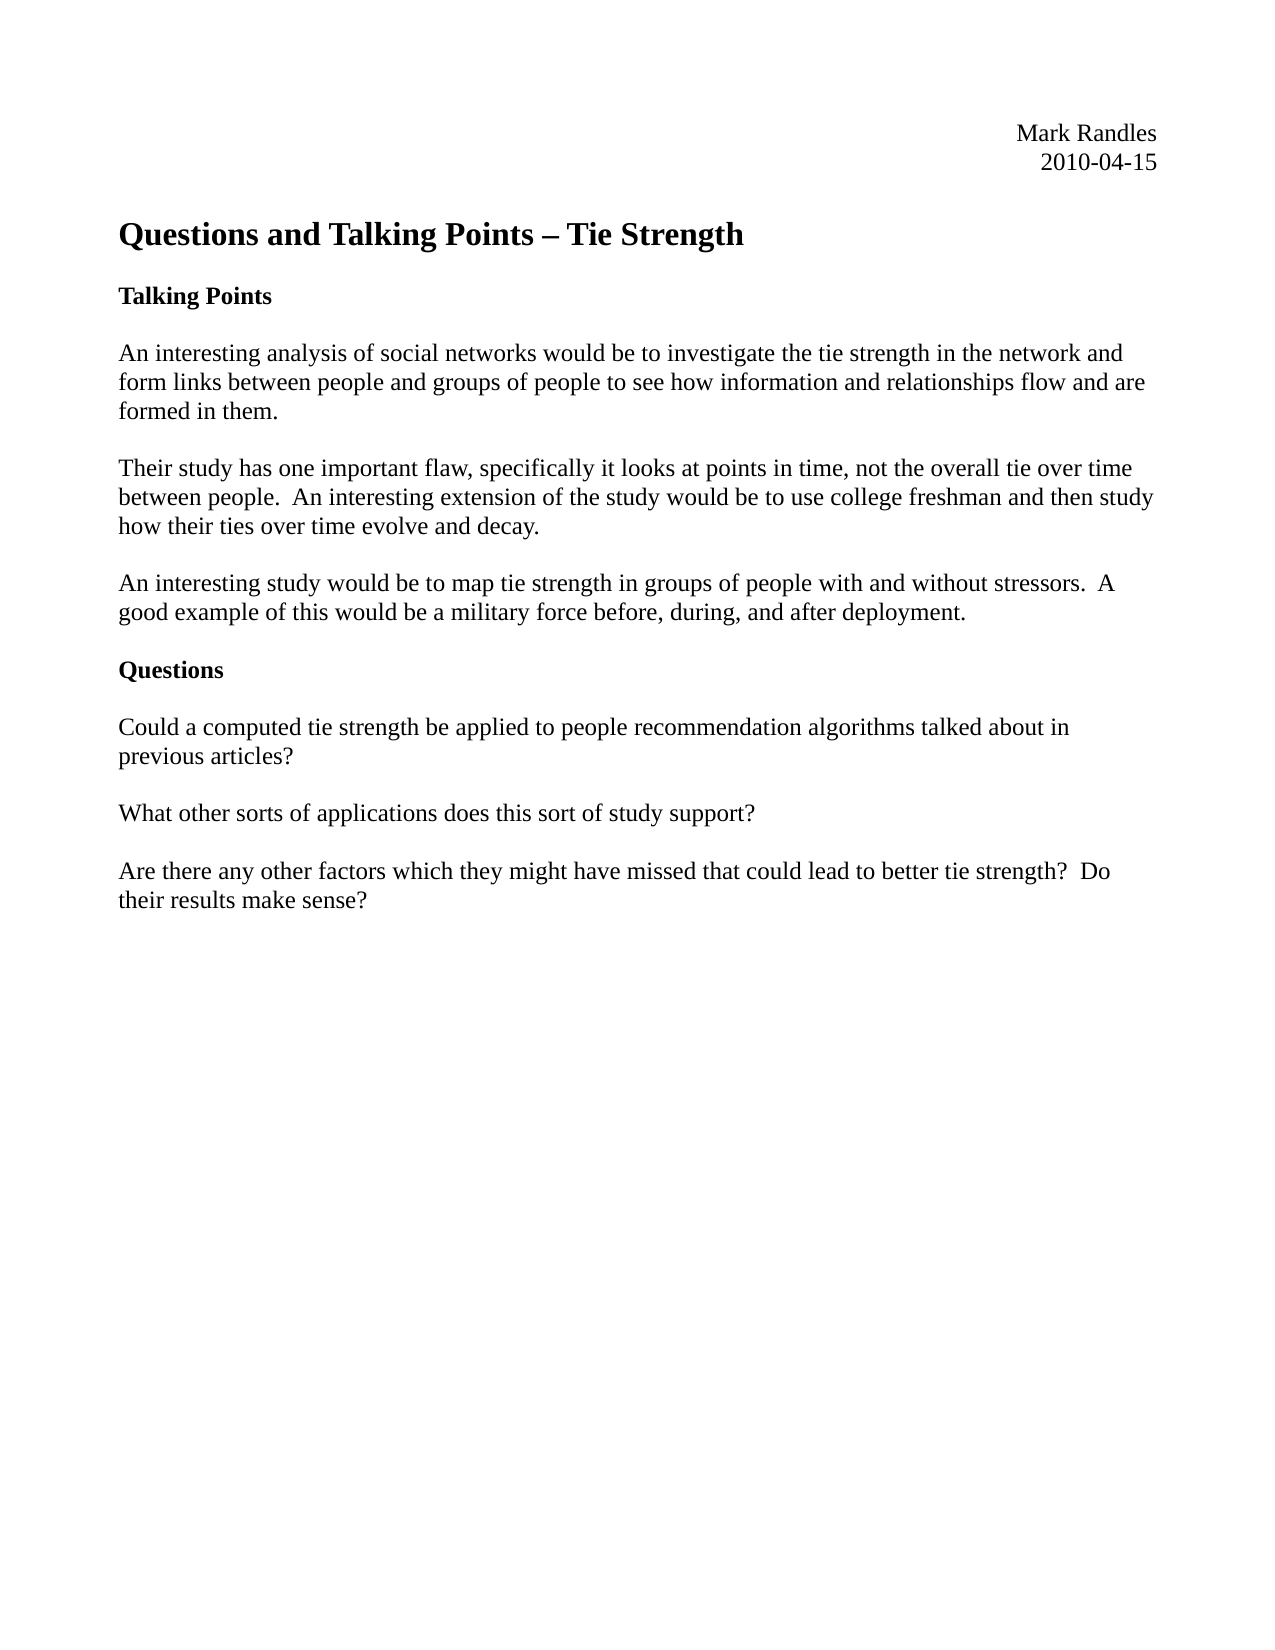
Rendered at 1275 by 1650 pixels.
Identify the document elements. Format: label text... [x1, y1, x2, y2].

text Questions [118, 655, 1157, 683]
text An interesting analysis of social networks would be to investigate the tie strength in the network and form links between people and groups of people to see how information and relationships flow and are formed in them. [118, 338, 1157, 425]
text Questions and Talking Points – Tie Strength [118, 214, 1157, 252]
text What other sorts of applications does this sort of study support? [118, 798, 1157, 827]
text 2010-04-15 [118, 147, 1157, 176]
text Talking Points [118, 281, 1157, 310]
text Mark Randles [118, 118, 1157, 147]
text Are there any other factors which they might have missed that could lead to better tie strength? Do their results make sense? [118, 856, 1157, 913]
text Could a computed tie strength be applied to people recommendation algorithms talked about in previous articles? [118, 712, 1157, 770]
text Their study has one important flaw, specifically it looks at points in time, not the overall tie over time between people. An interesting extension of the study would be to use college freshman and then study how their ties over time evolve and decay. [118, 453, 1157, 540]
text An interesting study would be to map tie strength in groups of people with and without stressors. A good example of this would be a military force before, during, and after deployment. [118, 568, 1157, 626]
